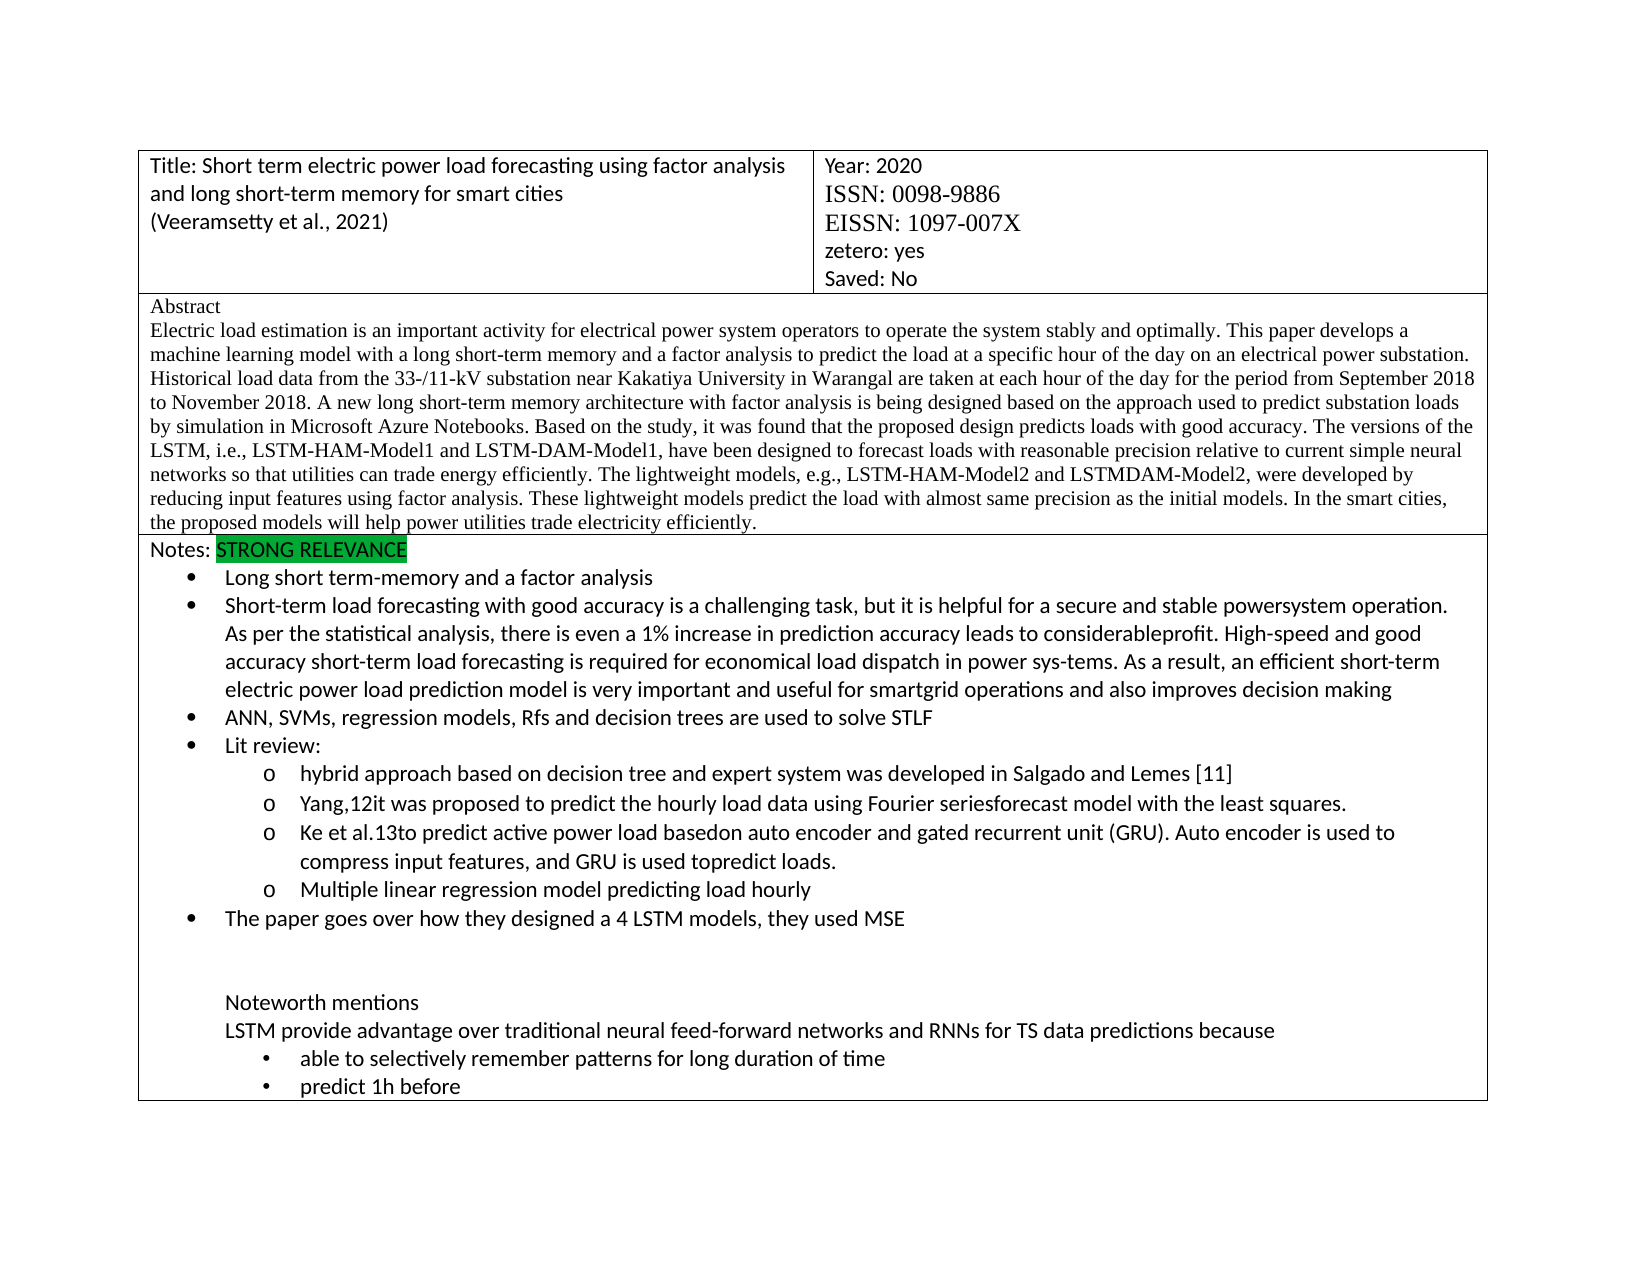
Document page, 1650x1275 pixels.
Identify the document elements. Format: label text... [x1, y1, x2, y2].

table_cell Notes: STRONG RELEVANCE Long short term-memory and a factor analysis Short-term load forecasting with good accuracy is a challenging task, but it is helpful for a secure and stable powersystem operation. As per the statistical analysis, there is even a 1% increase in prediction accuracy leads to considerableprofit. High-speed and good accuracy short-term load forecasting is required for economical load dispatch in power sys-tems. As a result, an efficient short-term electric power load prediction model is very important and useful for smartgrid operations and also improves decision making ANN, SVMs, regression models, Rfs and decision trees are used to solve STLF Lit review: hybrid approach based on decision tree and expert system was developed in Salgado and Lemes [11] Yang,12it was proposed to predict the hourly load data using Fourier seriesforecast model with the least squares. Ke et al.13to predict active power load basedon auto encoder and gated recurrent unit (GRU). Auto encoder is used to compress input features, and GRU is used topredict loads. Multiple linear regression model predicting load hourly The paper goes over how they designed a 4 LSTM models, they used MSE Noteworth mentions LSTM provide advantage over traditional neural feed-forward networks and RNNs for TS data predictions because able to selectively remember patterns for long duration of time predict 1h before proposed LSTM-HAM-Model1 with 2 hidden layers of 23 neurons, batch size 32 obtained MSE:0.013, RMSE:0.115, MAE:0.084 [139, 535, 1487, 1100]
table_cell Abstract Electric load estimation is an important activity for electrical power system operators to operate the system stably and optimally. This paper develops a machine learning model with a long short‐term memory and a factor analysis to predict the load at a specific hour of the day on an electrical power substation. Historical load data from the 33‐/11‐kV substation near Kakatiya University in Warangal are taken at each hour of the day for the period from September 2018 to November 2018. A new long short‐term memory architecture with factor analysis is being designed based on the approach used to predict substation loads by simulation in Microsoft Azure Notebooks. Based on the study, it was found that the proposed design predicts loads with good accuracy. The versions of the LSTM, i.e., LSTM‐HAM‐Model1 and LSTM‐DAM‐Model1, have been designed to forecast loads with reasonable precision relative to current simple neural networks so that utilities can trade energy efficiently. The lightweight models, e.g., LSTM‐HAM‐Model2 and LSTMDAM‐Model2, were developed by reducing input features using factor analysis. These lightweight models predict the load with almost same precision as the initial models. In the smart cities, the proposed models will help power utilities trade electricity efficiently. [139, 294, 1487, 534]
table_header Year: 2020 ISSN: 0098-9886 EISSN: 1097-007X zetero: yes Saved: No [814, 151, 1487, 293]
table_header Title: Short term electric power load forecasting using factor analysis and long short-term memory for smart cities (Veeramsetty et al., 2021) [139, 151, 813, 293]
